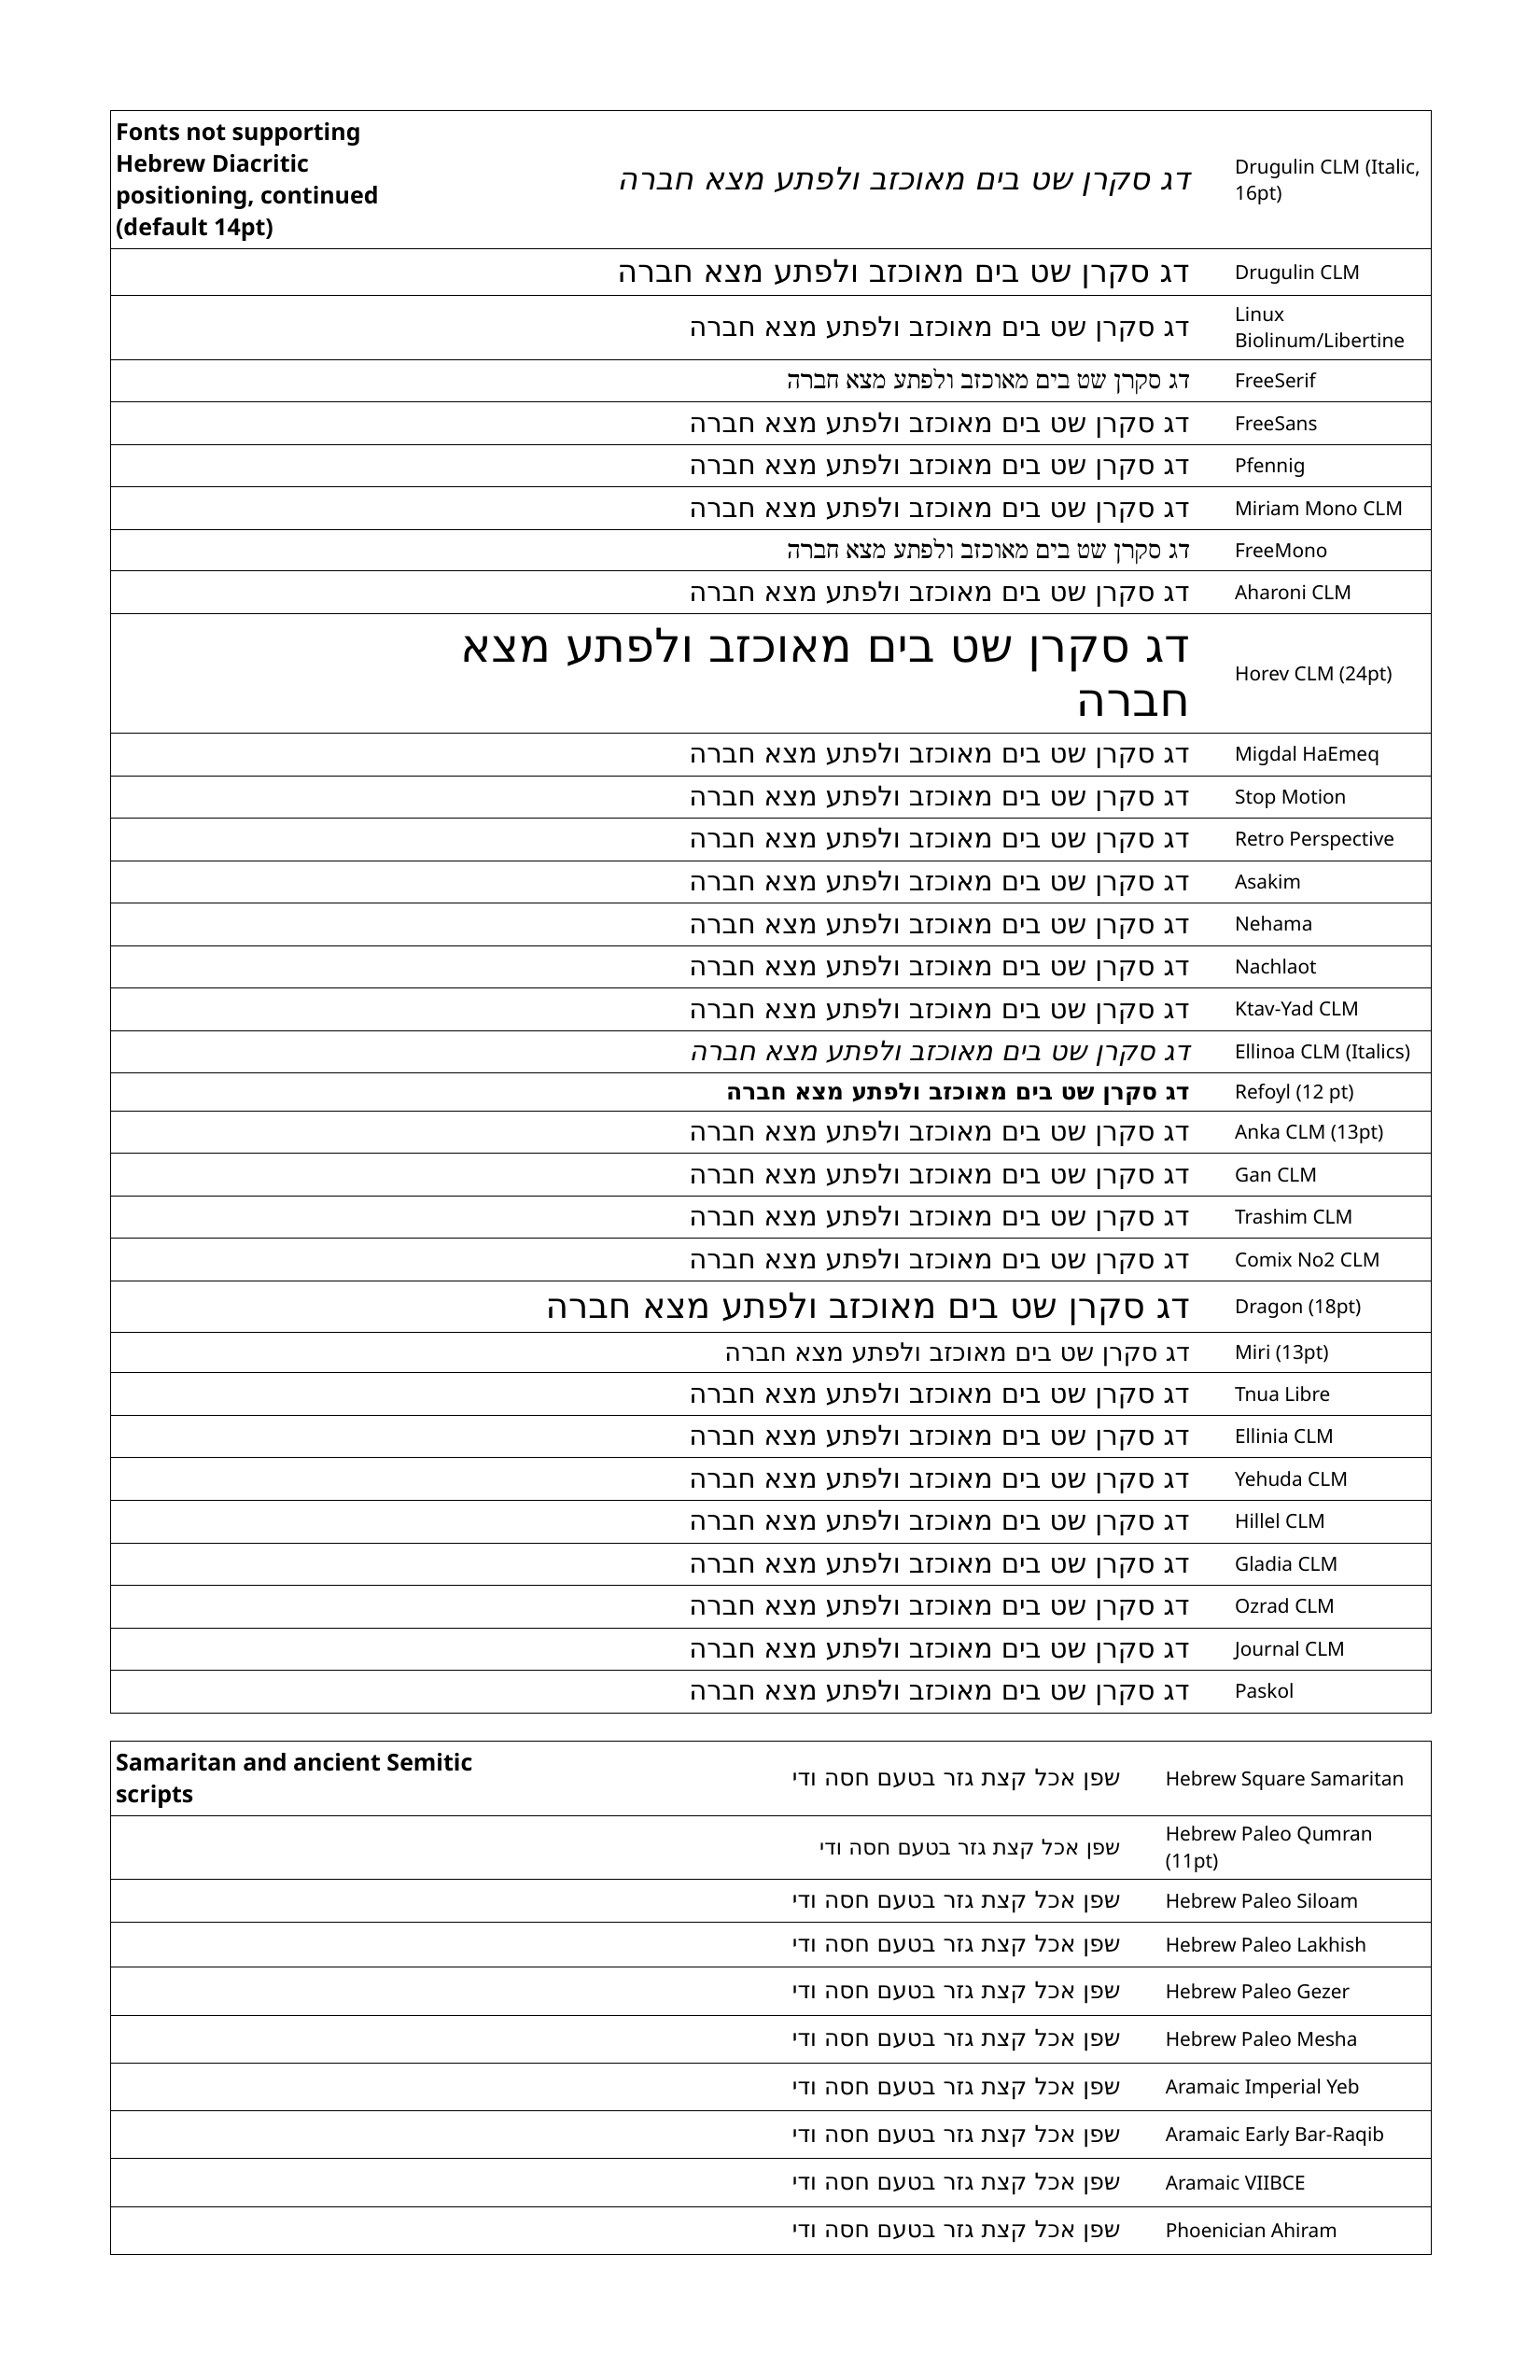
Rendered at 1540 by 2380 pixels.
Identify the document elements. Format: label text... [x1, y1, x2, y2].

table_cell [1196, 734, 1229, 776]
table_cell [111, 445, 451, 486]
table_cell [1196, 445, 1229, 486]
table_cell דג סקרן שט בים מאוכזב ולפתע מצא חברה [451, 1501, 1196, 1542]
table_cell [111, 1629, 451, 1670]
table_cell דג סקרן שט בים מאוכזב ולפתע מצא חברה [451, 296, 1196, 359]
table_cell FreeSans [1229, 402, 1431, 444]
table_cell [111, 1923, 539, 1967]
table_cell [1196, 1239, 1229, 1281]
table_header Samaritan and ancient Semitic scripts [111, 1742, 539, 1815]
table_cell Ktav-Yad CLM [1229, 988, 1431, 1030]
table_cell שפן אכל קצת גזר בטעם חסה ודי [539, 2064, 1126, 2110]
table_cell [1196, 360, 1229, 401]
table_header Hebrew Square Samaritan [1160, 1742, 1431, 1815]
table_cell [1196, 487, 1229, 529]
table_cell דג סקרן שט בים מאוכזב ולפתע מצא חברה [111, 1544, 1196, 1585]
table_header [1126, 1742, 1160, 1815]
table_cell [111, 1458, 451, 1500]
table_cell דג סקרן שט בים מאוכזב ולפתע מצא חברה [451, 861, 1196, 903]
table_cell Retro Perspective [1229, 819, 1431, 861]
table_cell שפן אכל קצת גזר בטעם חסה ודי [539, 1923, 1126, 1967]
table_cell [111, 296, 451, 359]
table_cell Dragon (18pt) [1229, 1281, 1431, 1332]
table_cell דג סקרן שט בים מאוכזב ולפתע מצא חברה [111, 1073, 1196, 1111]
table_header שפן אכל קצת גזר בטעם חסה ודי [539, 1742, 1126, 1815]
table_cell דג סקרן שט בים מאוכזב ולפתע מצא חברה [451, 249, 1196, 295]
table_cell [111, 360, 451, 401]
table_cell [1126, 2207, 1160, 2254]
table_cell [111, 1967, 539, 2014]
table_cell Hebrew Paleo Lakhish [1160, 1923, 1431, 1967]
table_cell [1196, 530, 1229, 570]
table_cell [1126, 1816, 1160, 1879]
table_cell דג סקרן שט בים מאוכזב ולפתע מצא חברה [451, 571, 1196, 613]
table_cell Asakim [1229, 861, 1431, 903]
table_cell דג סקרן שט בים מאוכזב ולפתע מצא חברה [451, 1671, 1196, 1712]
table_cell [1196, 1281, 1229, 1332]
table_cell שפן אכל קצת גזר בטעם חסה ודי [539, 2111, 1126, 2158]
table_cell [1126, 1967, 1160, 2014]
table_cell [111, 1671, 451, 1712]
table_cell Hillel CLM [1229, 1501, 1431, 1542]
table_cell [111, 903, 451, 945]
table_cell Stop Motion [1229, 777, 1431, 818]
table_cell Hebrew Paleo Siloam [1160, 1880, 1431, 1922]
table_cell דג סקרן שט בים מאוכזב ולפתע מצא חברה [111, 1154, 1196, 1196]
table_cell Nachlaot [1229, 946, 1431, 987]
table_cell [111, 249, 451, 295]
table_cell דג סקרן שט בים מאוכזב ולפתע מצא חברה [451, 360, 1196, 401]
table_cell [111, 402, 451, 444]
table_cell דג סקרן שט בים מאוכזב ולפתע מצא חברה [111, 1333, 1196, 1372]
table_cell FreeMono [1229, 530, 1431, 570]
table_cell דג סקרן שט בים מאוכזב ולפתע מצא חברה [111, 1031, 1196, 1072]
table_cell Aharoni CLM [1229, 571, 1431, 613]
table_cell Gladia CLM [1229, 1544, 1431, 1585]
table_cell דג סקרן שט בים מאוכזב ולפתע מצא חברה [451, 402, 1196, 444]
table_cell [1126, 2016, 1160, 2063]
table_cell [1196, 1501, 1229, 1542]
table_cell דג סקרן שט בים מאוכזב ולפתע מצא חברה [451, 1458, 1196, 1500]
table_cell [1196, 1586, 1229, 1627]
table_cell [1196, 571, 1229, 613]
table_cell דג סקרן שט בים מאוכזב ולפתע מצא חברה [451, 903, 1196, 945]
table_cell דג סקרן שט בים מאוכזב ולפתע מצא חברה [111, 530, 1196, 570]
table_cell [111, 2016, 539, 2063]
table_cell שפן אכל קצת גזר בטעם חסה ודי [539, 1816, 1126, 1879]
table_cell Hebrew Paleo Mesha [1160, 2016, 1431, 2063]
table_cell Aramaic VIIBCE [1160, 2159, 1431, 2205]
table_cell FreeSerif [1229, 360, 1431, 401]
table_cell דג סקרן שט בים מאוכזב ולפתע מצא חברה [451, 614, 1196, 733]
table_cell [1196, 1154, 1229, 1196]
table_cell [111, 946, 451, 987]
table_cell דג סקרן שט בים מאוכזב ולפתע מצא חברה [451, 819, 1196, 861]
table_cell [111, 861, 451, 903]
table_cell [1196, 1112, 1229, 1153]
table_cell Aramaic Early Bar-Raqib [1160, 2111, 1431, 2158]
table_cell דג סקרן שט בים מאוכזב ולפתע מצא חברה [451, 1281, 1196, 1332]
table_cell [1196, 946, 1229, 987]
table_cell [1196, 1416, 1229, 1457]
table_cell שפן אכל קצת גזר בטעם חסה ודי [539, 2016, 1126, 2063]
table_cell Hebrew Paleo Qumran (11pt) [1160, 1816, 1431, 1879]
table_cell [1196, 988, 1229, 1030]
table_cell Gan CLM [1229, 1154, 1431, 1196]
table_cell Nehama [1229, 903, 1431, 945]
table_cell [111, 614, 451, 733]
table_cell [1196, 1629, 1229, 1670]
table_cell דג סקרן שט בים מאוכזב ולפתע מצא חברה [111, 988, 1196, 1030]
table_cell [1126, 1923, 1160, 1967]
table_cell [1126, 2111, 1160, 2158]
table_cell [1196, 1031, 1229, 1072]
table_cell [1196, 296, 1229, 359]
table_cell [1196, 777, 1229, 818]
table_cell Pfennig [1229, 445, 1431, 486]
table_cell [1126, 2159, 1160, 2205]
table_cell דג סקרן שט בים מאוכזב ולפתע מצא חברה [111, 1586, 1196, 1627]
table_cell [111, 1501, 451, 1542]
table_cell דג סקרן שט בים מאוכזב ולפתע מצא חברה [451, 946, 1196, 987]
table_cell שפן אכל קצת גזר בטעם חסה ודי [539, 1967, 1126, 2014]
table_cell [111, 571, 451, 613]
table_cell Paskol [1229, 1671, 1431, 1712]
table_cell Drugulin CLM [1229, 249, 1431, 295]
table_cell [111, 1416, 451, 1457]
table_cell דג סקרן שט בים מאוכזב ולפתע מצא חברה [451, 1416, 1196, 1457]
table_cell [1196, 249, 1229, 295]
table_cell דג סקרן שט בים מאוכזב ולפתע מצא חברה [111, 1112, 1196, 1153]
table_cell Comix No2 CLM [1229, 1239, 1431, 1281]
table_cell [111, 2111, 539, 2158]
table_cell [1196, 861, 1229, 903]
table_cell דג סקרן שט בים מאוכזב ולפתע מצא חברה [111, 487, 1196, 529]
table_cell Aramaic Imperial Yeb [1160, 2064, 1431, 2110]
table_cell [1196, 1544, 1229, 1585]
table_header דג סקרן שט בים מאוכזב ולפתע מצא חברה [451, 111, 1196, 248]
table_cell [1196, 614, 1229, 733]
table_cell Miriam Mono CLM [1229, 487, 1431, 529]
table_cell Hebrew Paleo Gezer [1160, 1967, 1431, 2014]
table_cell [111, 1816, 539, 1879]
table_cell דג סקרן שט בים מאוכזב ולפתע מצא חברה [111, 1197, 1196, 1238]
table_cell [111, 2207, 539, 2254]
table_cell Yehuda CLM [1229, 1458, 1431, 1500]
table_cell Ellinoa CLM (Italics) [1229, 1031, 1431, 1072]
table_cell [1126, 1880, 1160, 1922]
table_cell שפן אכל קצת גזר בטעם חסה ודי [539, 2159, 1126, 2205]
table_cell [111, 1281, 451, 1332]
table_cell [1196, 1671, 1229, 1712]
table_cell Trashim CLM [1229, 1197, 1431, 1238]
table_cell שפן אכל קצת גזר בטעם חסה ודי [539, 1880, 1126, 1922]
table_cell [1196, 1073, 1229, 1111]
table_cell [111, 1880, 539, 1922]
table_cell Migdal HaEmeq [1229, 734, 1431, 776]
table_cell [111, 2064, 539, 2110]
table_cell דג סקרן שט בים מאוכזב ולפתע מצא חברה [451, 1239, 1196, 1281]
table_header Fonts not supporting Hebrew Diacritic positioning, continued (default 14pt) [111, 111, 451, 248]
table_cell Tnua Libre [1229, 1373, 1431, 1415]
table_cell [1196, 402, 1229, 444]
table_header Drugulin CLM (Italic, 16pt) [1229, 111, 1431, 248]
table_cell דג סקרן שט בים מאוכזב ולפתע מצא חברה [111, 734, 1196, 776]
table_cell [1196, 819, 1229, 861]
table_cell [111, 2159, 539, 2205]
table_cell Journal CLM [1229, 1629, 1431, 1670]
table_cell Ellinia CLM [1229, 1416, 1431, 1457]
table_header [1196, 111, 1229, 248]
table_cell דג סקרן שט בים מאוכזב ולפתע מצא חברה [451, 445, 1196, 486]
table_cell Refoyl (12 pt) [1229, 1073, 1431, 1111]
table_cell Anka CLM (13pt) [1229, 1112, 1431, 1153]
table_cell [1196, 1197, 1229, 1238]
table_cell Miri (13pt) [1229, 1333, 1431, 1372]
table_cell [1126, 2064, 1160, 2110]
table_cell [111, 1239, 451, 1281]
table_cell Horev CLM (24pt) [1229, 614, 1431, 733]
table_cell דג סקרן שט בים מאוכזב ולפתע מצא חברה [111, 1373, 1196, 1415]
table_cell [1196, 1333, 1229, 1372]
table_cell Ozrad CLM [1229, 1586, 1431, 1627]
table_cell Phoenician Ahiram [1160, 2207, 1431, 2254]
table_cell דג סקרן שט בים מאוכזב ולפתע מצא חברה [111, 777, 1196, 818]
table_cell [1196, 903, 1229, 945]
table_cell [111, 819, 451, 861]
table_cell דג סקרן שט בים מאוכזב ולפתע מצא חברה [451, 1629, 1196, 1670]
table_cell [1196, 1373, 1229, 1415]
table_cell Linux Biolinum/Libertine [1229, 296, 1431, 359]
table_cell [1196, 1458, 1229, 1500]
table_cell שפן אכל קצת גזר בטעם חסה ודי [539, 2207, 1126, 2254]
